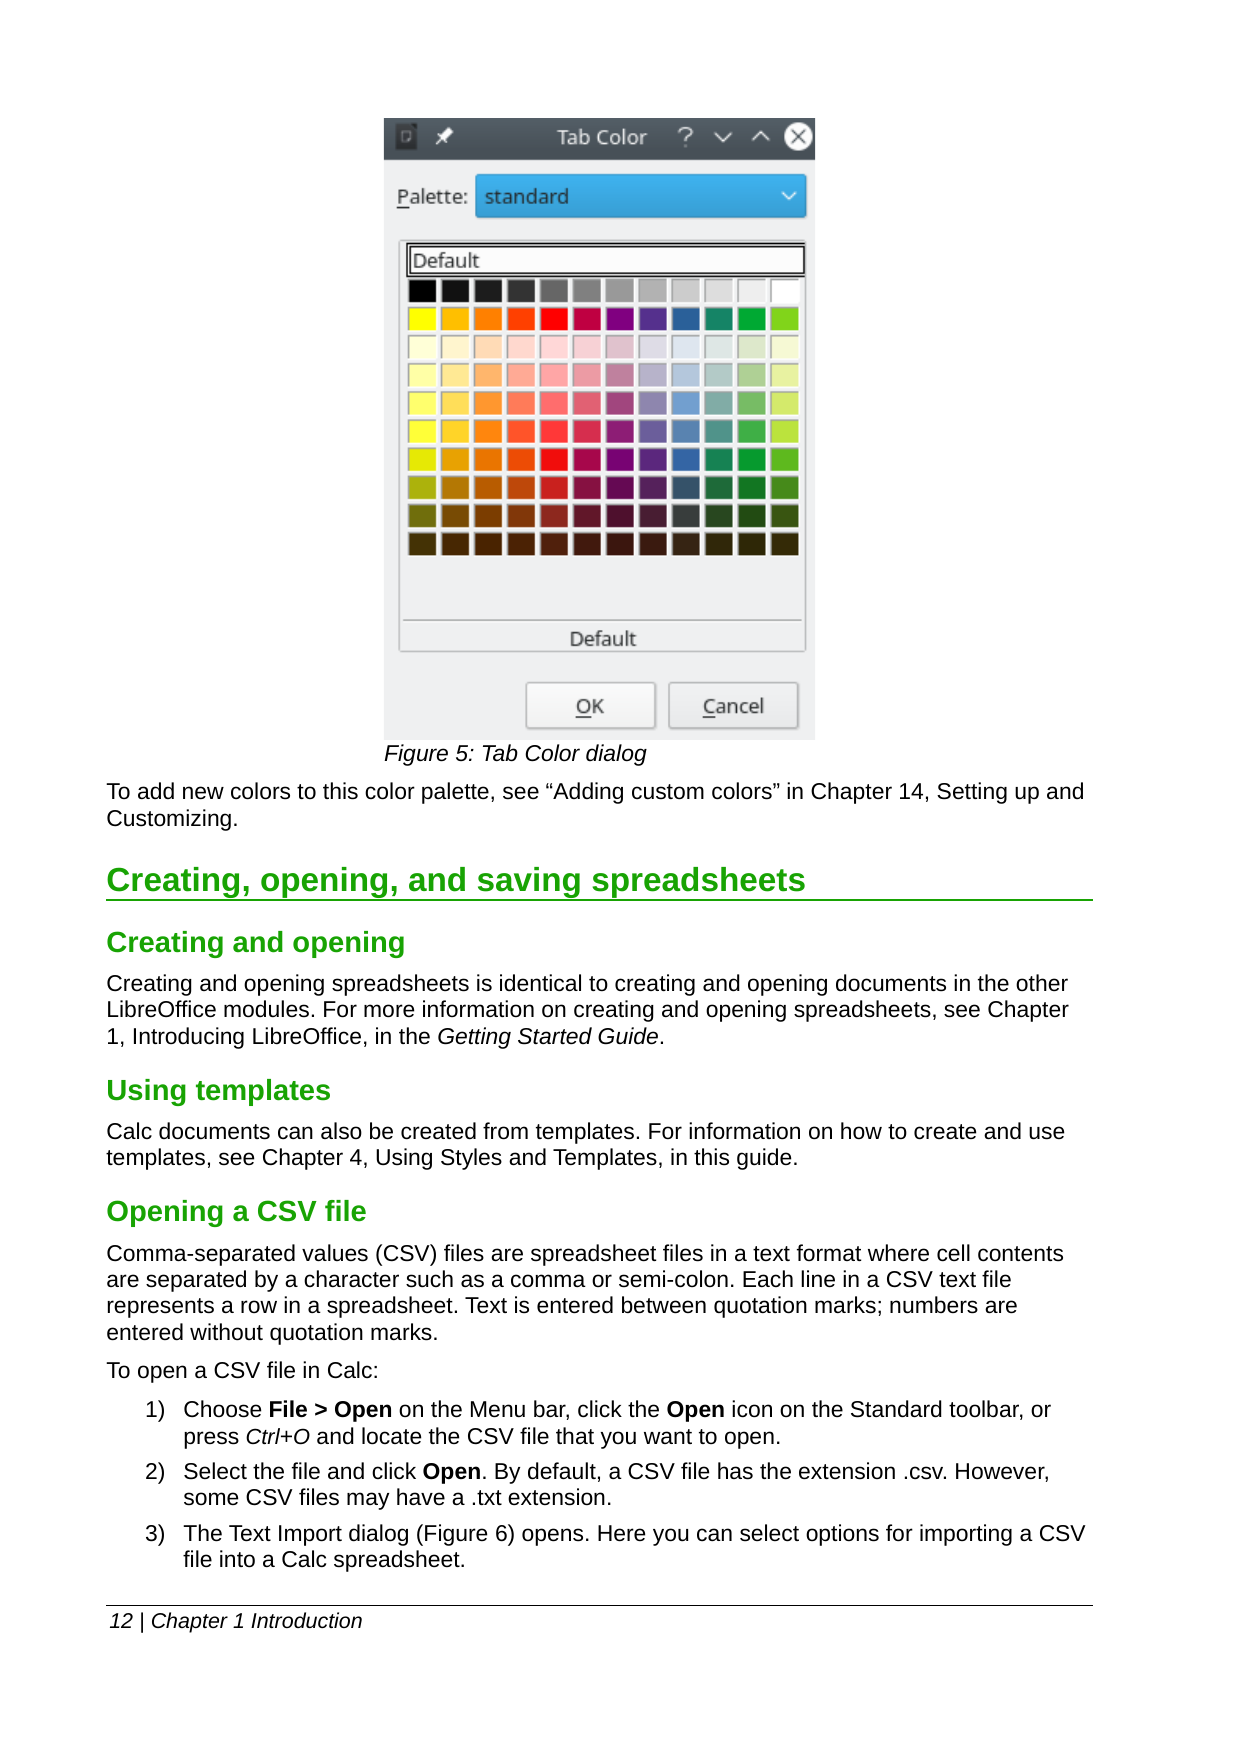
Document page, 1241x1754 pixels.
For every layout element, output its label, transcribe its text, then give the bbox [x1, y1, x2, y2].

subtitle Creating, opening, and saving spreadsheets [106, 860, 1093, 899]
text Figure 5: Tab Color dialog [384, 740, 815, 766]
subtitle Opening a CSV file [106, 1194, 1093, 1228]
picture [383, 118, 816, 740]
text Comma-separated values (CSV) files are spreadsheet files in a text format where cell contents are separated by a character such as a comma or semi-colon. Each line in a CSV text file represents a row in a spreadsheet. Text is entered between quotation marks; numbers are entered without quotation marks. [106, 1239, 1093, 1345]
text To add new colors to this color palette, see “Adding custom colors” in Chapter 14, Setting up and Customizing. [106, 778, 1093, 831]
text Calc documents can also be created from templates. For information on how to create and use templates, see Chapter 4, Using Styles and Templates, in this guide. [106, 1118, 1093, 1171]
subtitle Using templates [106, 1073, 1093, 1106]
list Choose File > Open on the Menu bar, click the Open icon on the Standard toolbar, or press Ctrl+O and locate the CSV file that you want to open. [165, 1396, 1093, 1449]
list Select the file and click Open. By default, a CSV file has the extension .csv. However, some CSV files may have a .txt extension. [165, 1458, 1093, 1511]
subtitle Creating and opening [106, 924, 1093, 958]
text Creating and opening spreadsheets is identical to creating and opening documents in the other LibreOffice modules. For more information on creating and opening spreadsheets, see Chapter 1, Introducing LibreOffice, in the Getting Started Guide. [106, 970, 1093, 1049]
list To open a CSV file in Calc: [106, 1357, 1093, 1384]
list The Text Import dialog (Figure 6) opens. Here you can select options for importing a CSV file into a Calc spreadsheet. [165, 1519, 1093, 1572]
